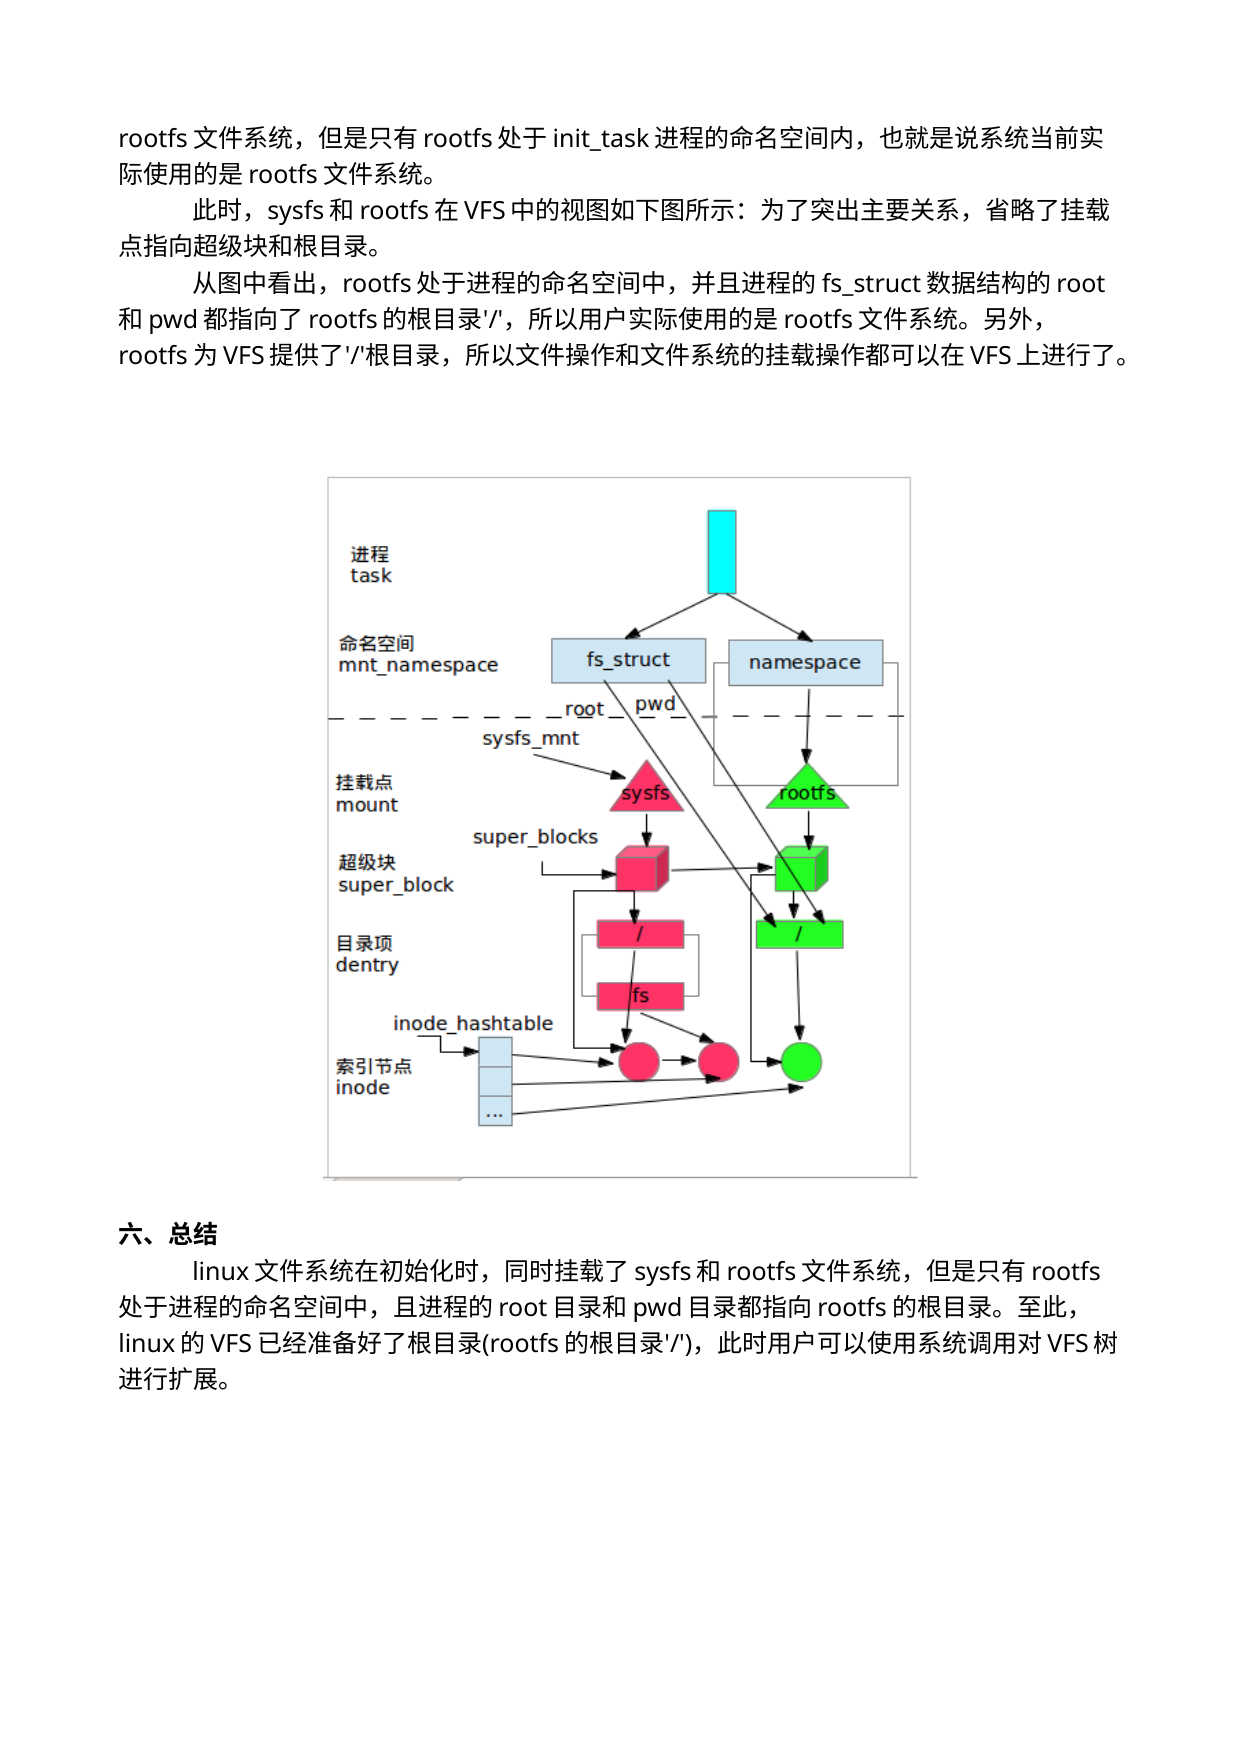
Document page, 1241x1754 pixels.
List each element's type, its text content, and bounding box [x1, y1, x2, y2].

text linux文件系统在初始化时，同时挂载了sysfs和rootfs文件系统，但是只有rootfs处于进程的命名空间中，且进程的root目录和pwd目录都指向rootfs的根目录。至此，linux的VFS已经准备好了根目录(rootfs的根目录'/')，此时用户可以使用系统调用对VFS树进行扩展。 [118, 1251, 1122, 1396]
text 此时，sysfs和rootfs在VFS中的视图如下图所示：为了突出主要关系，省略了挂载点指向超级块和根目录。 从图中看出，rootfs处于进程的命名空间中，并且进程的fs_struct数据结构的root和pwd都指向了rootfs的根目录'/'，所以用户实际使用的是rootfs文件系统。另外，rootfs为VFS提供了'/'根目录，所以文件操作和文件系统的挂载操作都可以在VFS上进行了。 [118, 191, 1122, 372]
picture [322, 474, 918, 1181]
text 六、总结 [118, 1215, 1122, 1251]
text rootfs文件系统，但是只有rootfs处于init_task进程的命名空间内，也就是说系统当前实际使用的是rootfs文件系统。 [118, 118, 1122, 191]
